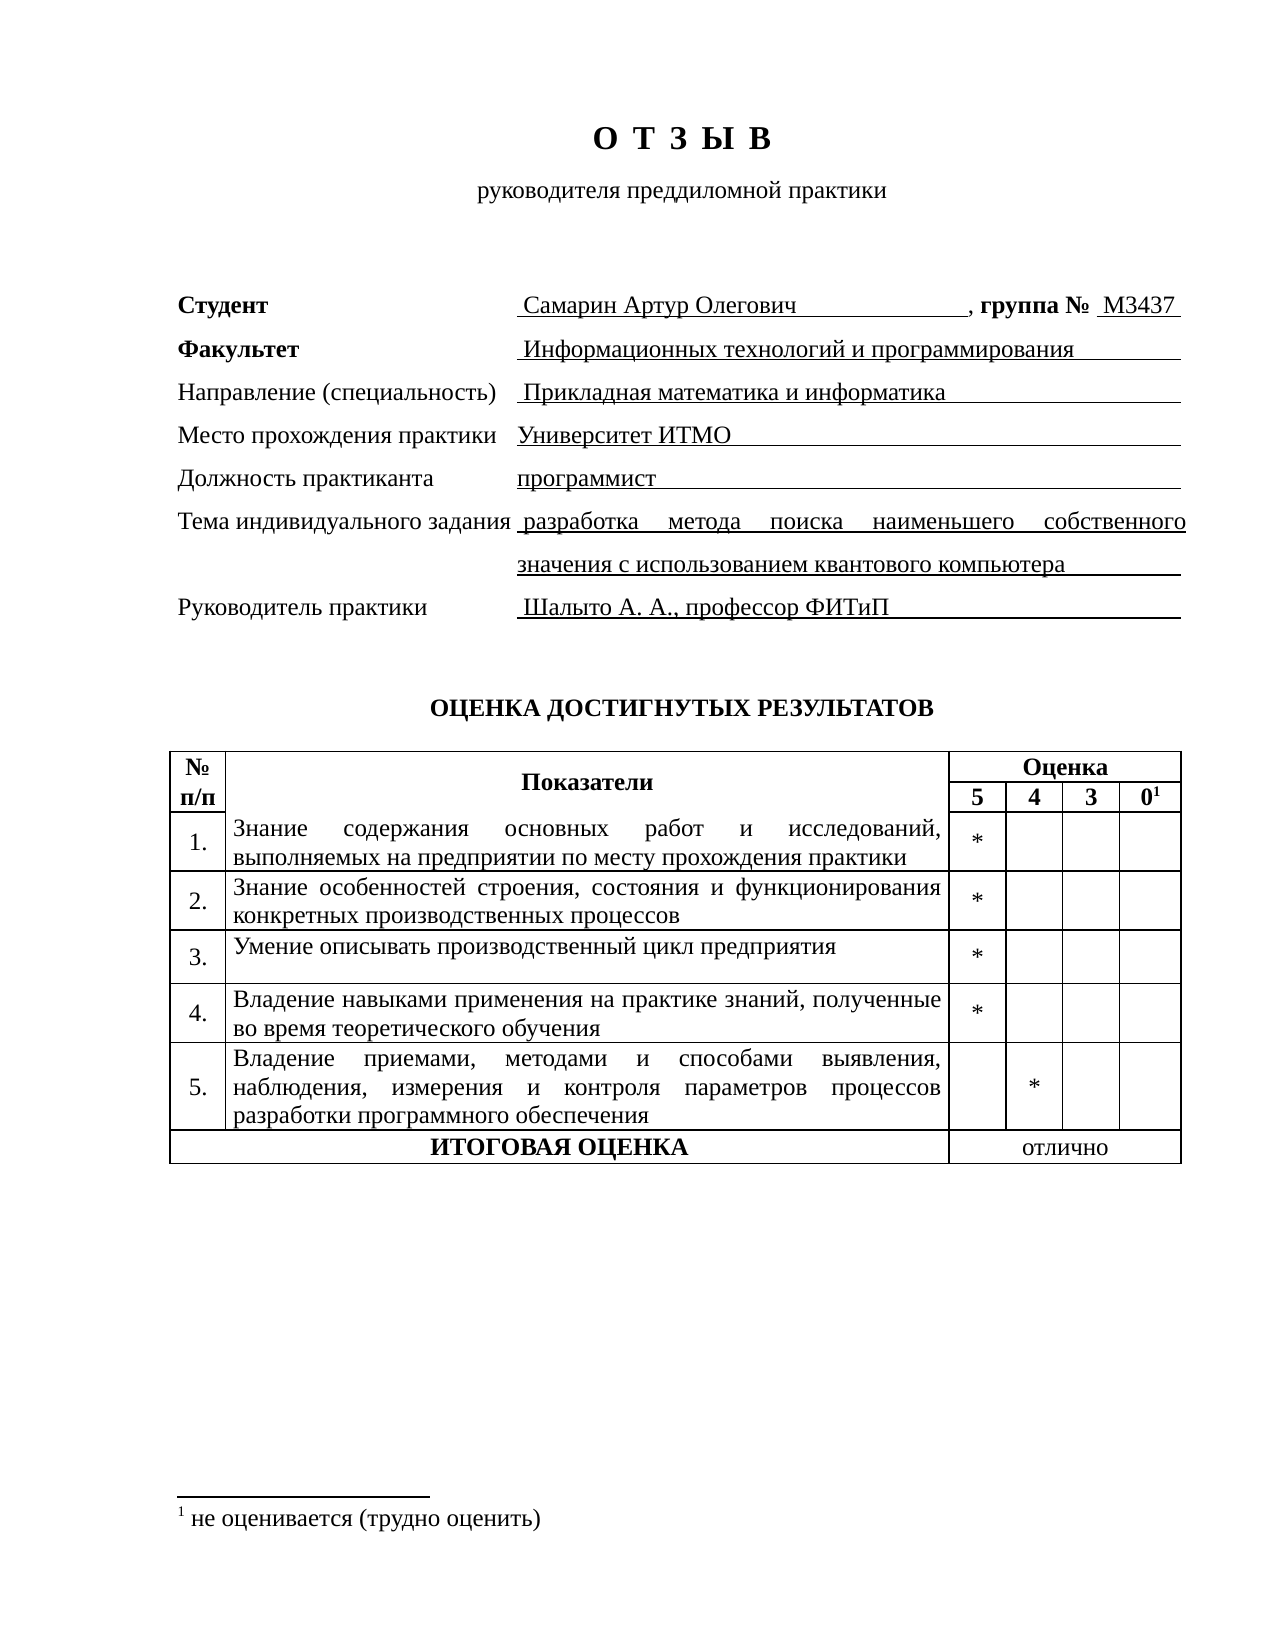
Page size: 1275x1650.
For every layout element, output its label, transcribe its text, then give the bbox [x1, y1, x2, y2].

table_cell 4. [171, 984, 225, 1042]
table_cell [1120, 813, 1180, 870]
text Студент Самарин Артур Олегович , группа № M3437 [177, 291, 1186, 319]
text Руководитель практики Шалыто А. А., профессор ФИТиП [177, 592, 1186, 621]
table_cell [1007, 813, 1062, 870]
table_cell 3 [1063, 783, 1119, 811]
text ОЦЕНКА ДОСТИГНУТЫХ РЕЗУЛЬТАТОВ [177, 693, 1186, 722]
table_cell Владение навыками применения на практике знаний, полученные во время теоретического обучения [226, 984, 948, 1042]
text руководителя преддиломной практики [177, 176, 1186, 204]
table_cell * [1007, 1043, 1062, 1129]
table_cell [1120, 984, 1180, 1042]
text Факультет Информационных технологий и программирования [177, 334, 1186, 362]
table_cell Знание особенностей строения, состояния и функционирования конкретных производственных процессов [226, 872, 948, 929]
table_cell [1120, 872, 1180, 929]
table_cell 0 [1120, 783, 1180, 811]
table_cell 3. [171, 931, 225, 982]
table_cell [1007, 931, 1062, 982]
table_cell 5 [950, 783, 1005, 811]
table_cell [1007, 984, 1062, 1042]
table_cell [1063, 931, 1119, 982]
table_cell ИТОГОВАЯ ОЦЕНКА [171, 1131, 948, 1162]
table_cell п/п [171, 781, 225, 811]
table_cell [1063, 872, 1119, 929]
table_cell [1063, 1043, 1119, 1129]
table_cell [1063, 984, 1119, 1042]
table_header Оценка [950, 752, 1180, 781]
table_cell отлично [950, 1131, 1180, 1162]
table_cell Владение приемами, методами и способами выявления, наблюдения, измерения и контроля параметров процессов разработки программного обеспечения [226, 1043, 948, 1129]
table_cell * [950, 931, 1005, 982]
table_cell Умение описывать производственный цикл предприятия [226, 931, 948, 982]
table_cell [1120, 1043, 1180, 1129]
table_cell [1120, 931, 1180, 982]
table_cell [1063, 813, 1119, 870]
text О Т З Ы В [177, 118, 1186, 156]
table_cell * [950, 984, 1005, 1042]
table_cell Знание содержания основных работ и исследований, выполняемых на предприятии по месту прохождения практики [226, 811, 948, 870]
table_cell * [950, 872, 1005, 929]
table_header № [171, 752, 225, 781]
text Направление (специальность) Прикладная математика и информатика [177, 377, 1186, 406]
table_cell 2. [171, 872, 225, 929]
table_cell * [950, 813, 1005, 870]
table_header Показатели [226, 752, 948, 811]
table_cell 4 [1007, 783, 1062, 811]
table_cell [950, 1043, 1005, 1129]
table_cell 5. [171, 1043, 225, 1129]
table_cell 1. [171, 813, 225, 870]
text Должность практиканта программист [177, 463, 1186, 492]
text Тема индивидуального задания разработка метода поиска наименьшего собственного значения с использованием квантового компьютера [177, 506, 1186, 578]
text Место прохождения практики Университет ИТМО [177, 420, 1186, 449]
table_cell [1007, 872, 1062, 929]
